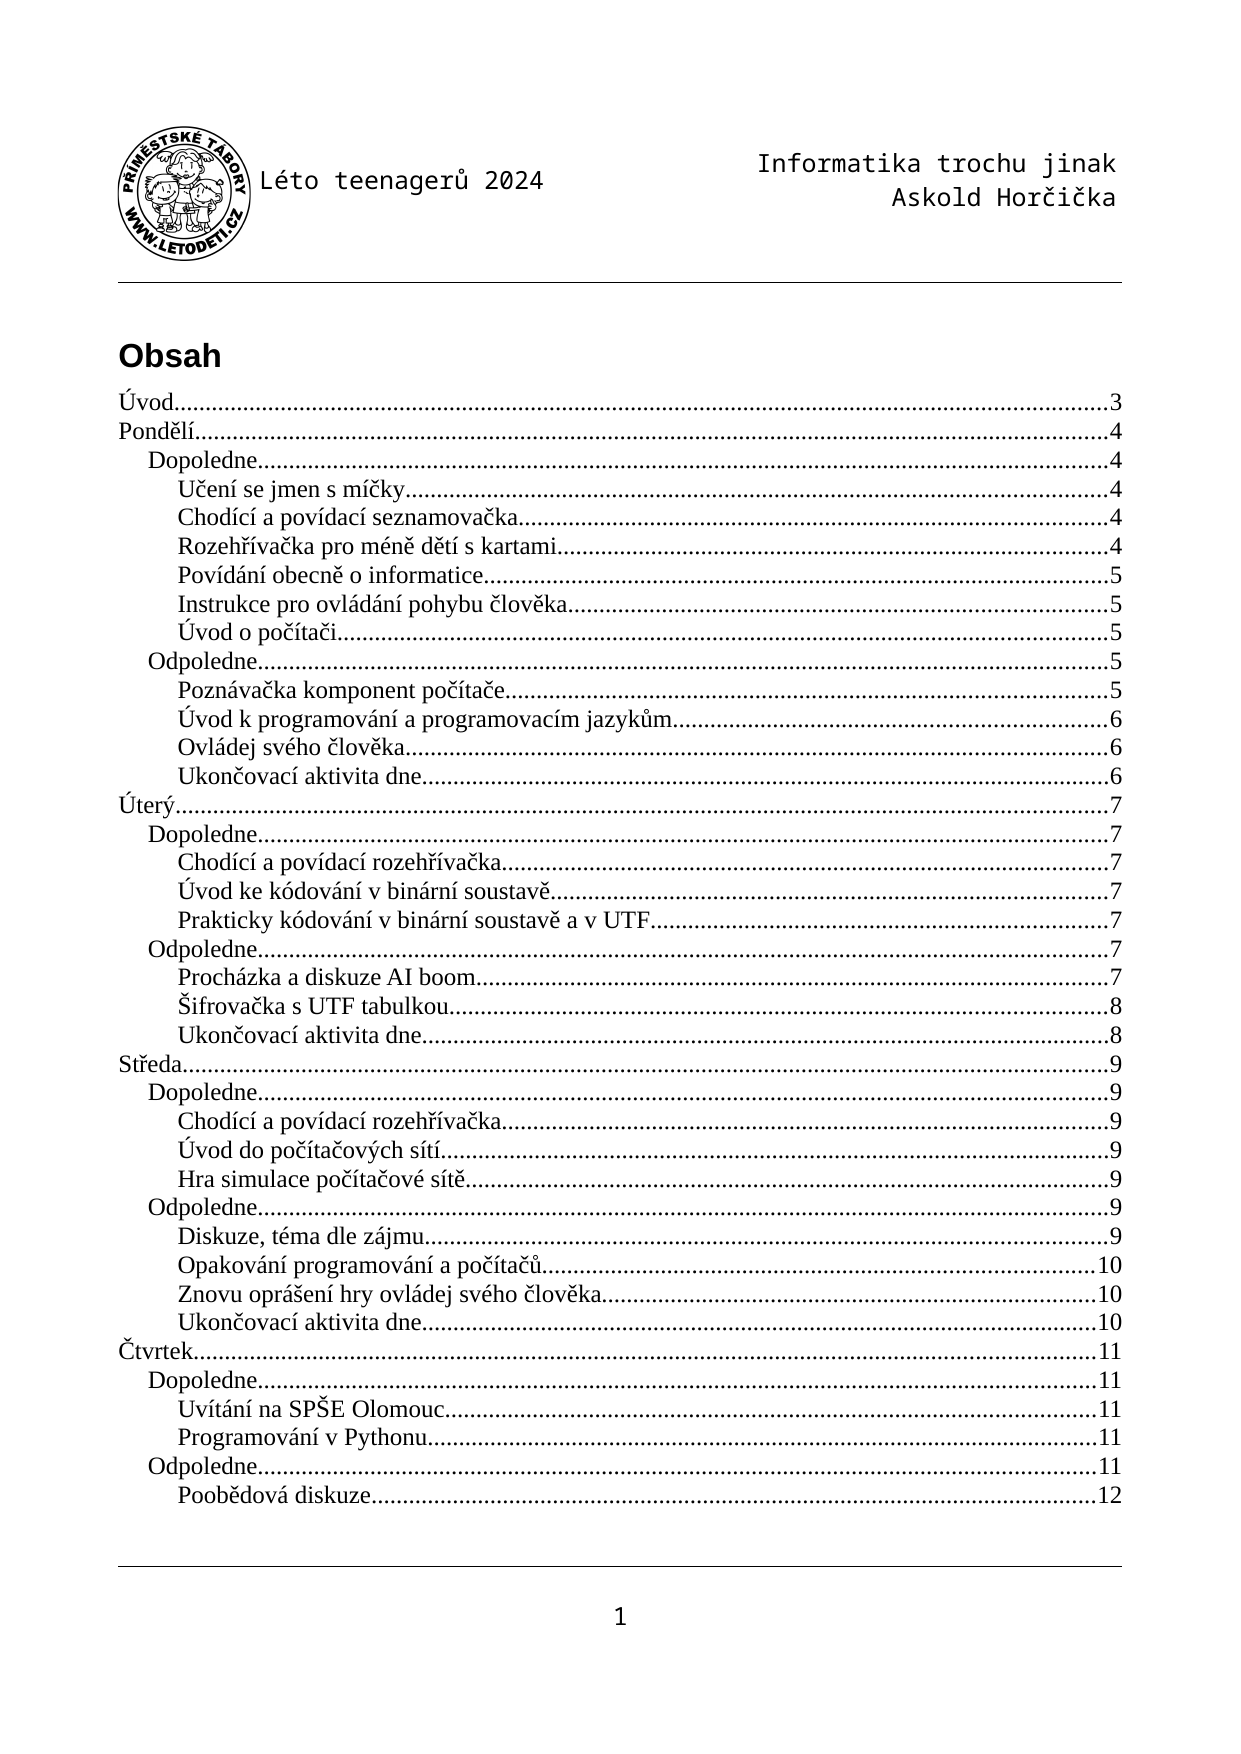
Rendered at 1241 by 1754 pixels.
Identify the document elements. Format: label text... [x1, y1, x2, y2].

text Šifrovačka s UTF tabulkou 8 [177, 991, 1122, 1020]
text Instrukce pro ovládání pohybu člověka 5 [177, 589, 1122, 617]
text Pondělí 4 [118, 416, 1122, 445]
text Rozehřívačka pro méně dětí s kartami 4 [177, 531, 1122, 560]
text Uvítání na SPŠE Olomouc 11 [177, 1394, 1122, 1422]
text Diskuze, téma dle zájmu 9 [177, 1221, 1122, 1250]
text Úvod do počítačových sítí 9 [177, 1135, 1122, 1164]
text Programování v Pythonu 11 [177, 1422, 1122, 1451]
subtitle Obsah [118, 336, 1122, 375]
text Čtvrtek 11 [118, 1336, 1122, 1365]
text Ukončovací aktivita dne 6 [177, 761, 1122, 790]
text Hra simulace počítačové sítě 9 [177, 1164, 1122, 1192]
text Ovládej svého člověka 6 [177, 732, 1122, 761]
text Dopoledne 7 [148, 819, 1122, 847]
text Ukončovací aktivita dne 10 [177, 1307, 1122, 1336]
text Chodící a povídací rozehřívačka 9 [177, 1106, 1122, 1135]
text Chodící a povídací seznamovačka 4 [177, 502, 1122, 531]
text Poobědová diskuze 12 [177, 1480, 1122, 1509]
text Úterý 7 [118, 790, 1122, 819]
text Odpoledne 7 [148, 934, 1122, 962]
text Znovu oprášení hry ovládej svého člověka 10 [177, 1279, 1122, 1307]
text Učení se jmen s míčky 4 [177, 474, 1122, 502]
text Povídání obecně o informatice 5 [177, 560, 1122, 589]
text Dopoledne 11 [148, 1365, 1122, 1394]
text Prakticky kódování v binární soustavě a v UTF 7 [177, 905, 1122, 934]
text Opakování programování a počítačů 10 [177, 1250, 1122, 1279]
text Úvod k programování a programovacím jazykům 6 [177, 704, 1122, 732]
text Odpoledne 5 [148, 646, 1122, 675]
text Procházka a diskuze AI boom 7 [177, 962, 1122, 991]
text Poznávačka komponent počítače 5 [177, 675, 1122, 704]
picture [117, 125, 251, 261]
text Odpoledne 11 [148, 1451, 1122, 1480]
text Úvod o počítači 5 [177, 617, 1122, 646]
text Ukončovací aktivita dne 8 [177, 1020, 1122, 1049]
text Odpoledne 9 [148, 1192, 1122, 1221]
text Úvod 3 [118, 387, 1122, 416]
text Dopoledne 9 [148, 1077, 1122, 1106]
text Dopoledne 4 [148, 445, 1122, 474]
text Chodící a povídací rozehřívačka 7 [177, 847, 1122, 876]
text Středa 9 [118, 1049, 1122, 1077]
text Úvod ke kódování v binární soustavě 7 [177, 876, 1122, 905]
